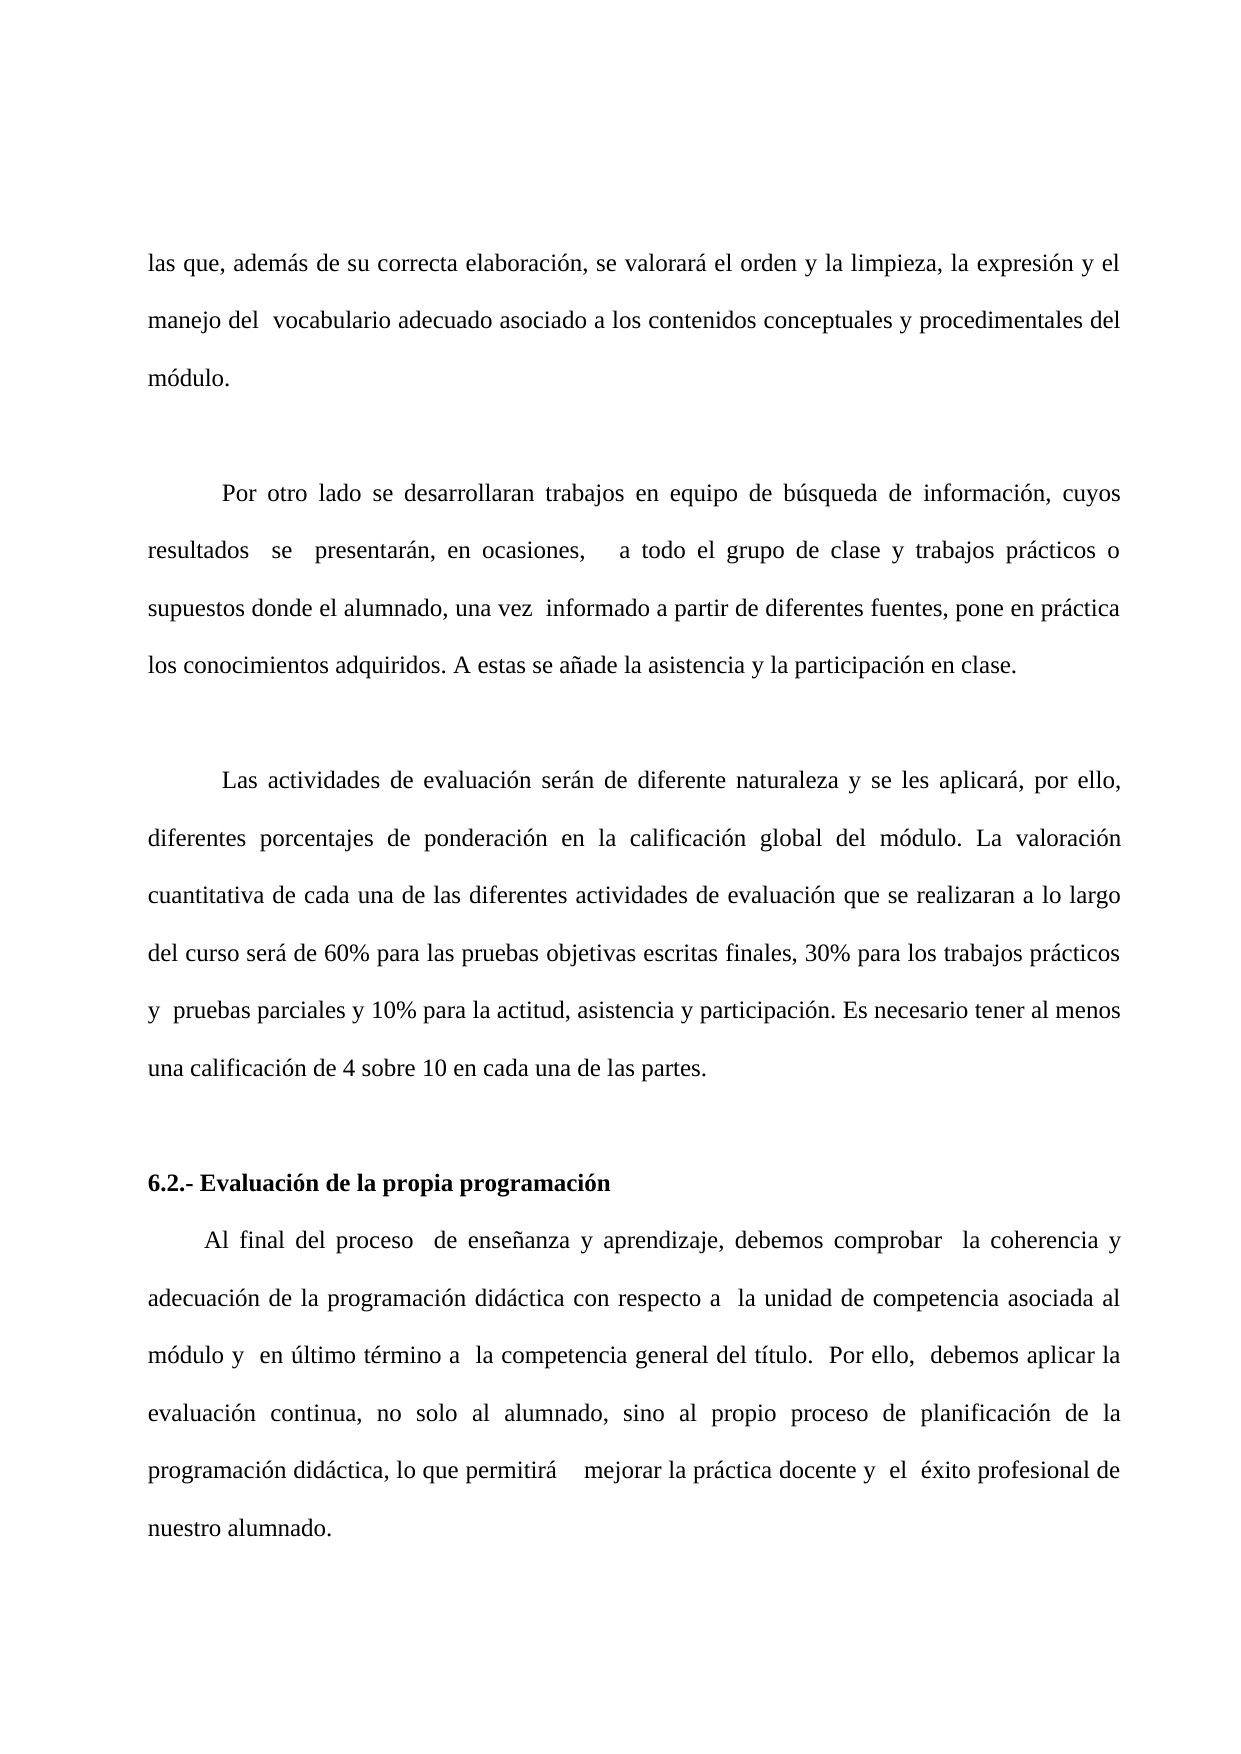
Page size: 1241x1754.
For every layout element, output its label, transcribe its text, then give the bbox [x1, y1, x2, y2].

text Al final del proceso de enseñanza y aprendizaje, debemos comprobar la coherencia y adecuación de la programación didáctica con respecto a la unidad de competencia asociada al módulo y en último término a la competencia general del título. Por ello, debemos aplicar la evaluación continua, no solo al alumnado, sino al propio proceso de planificación de la programación didáctica, lo que permitirá mejorar la práctica docente y el éxito profesional de nuestro alumnado. [148, 1226, 1122, 1542]
text Por otro lado se desarrollaran trabajos en equipo de búsqueda de información, cuyos resultados se presentarán, en ocasiones, a todo el grupo de clase y trabajos prácticos o supuestos donde el alumnado, una vez informado a partir de diferentes fuentes, pone en práctica los conocimientos adquiridos. A estas se añade la asistencia y la participación en clase. [148, 478, 1122, 679]
text las que, además de su correcta elaboración, se valorará el orden y la limpieza, la expresión y el manejo del vocabulario adecuado asociado a los contenidos conceptuales y procedimentales del módulo. [148, 248, 1122, 392]
text 6.2.- Evaluación de la propia programación [148, 1168, 1122, 1197]
text Las actividades de evaluación serán de diferente naturaleza y se les aplicará, por ello, diferentes porcentajes de ponderación en la calificación global del módulo. La valoración cuantitativa de cada una de las diferentes actividades de evaluación que se realizaran a lo largo del curso será de 60% para las pruebas objetivas escritas finales, 30% para los trabajos prácticos y pruebas parciales y 10% para la actitud, asistencia y participación. Es necesario tener al menos una calificación de 4 sobre 10 en cada una de las partes. [148, 766, 1122, 1082]
